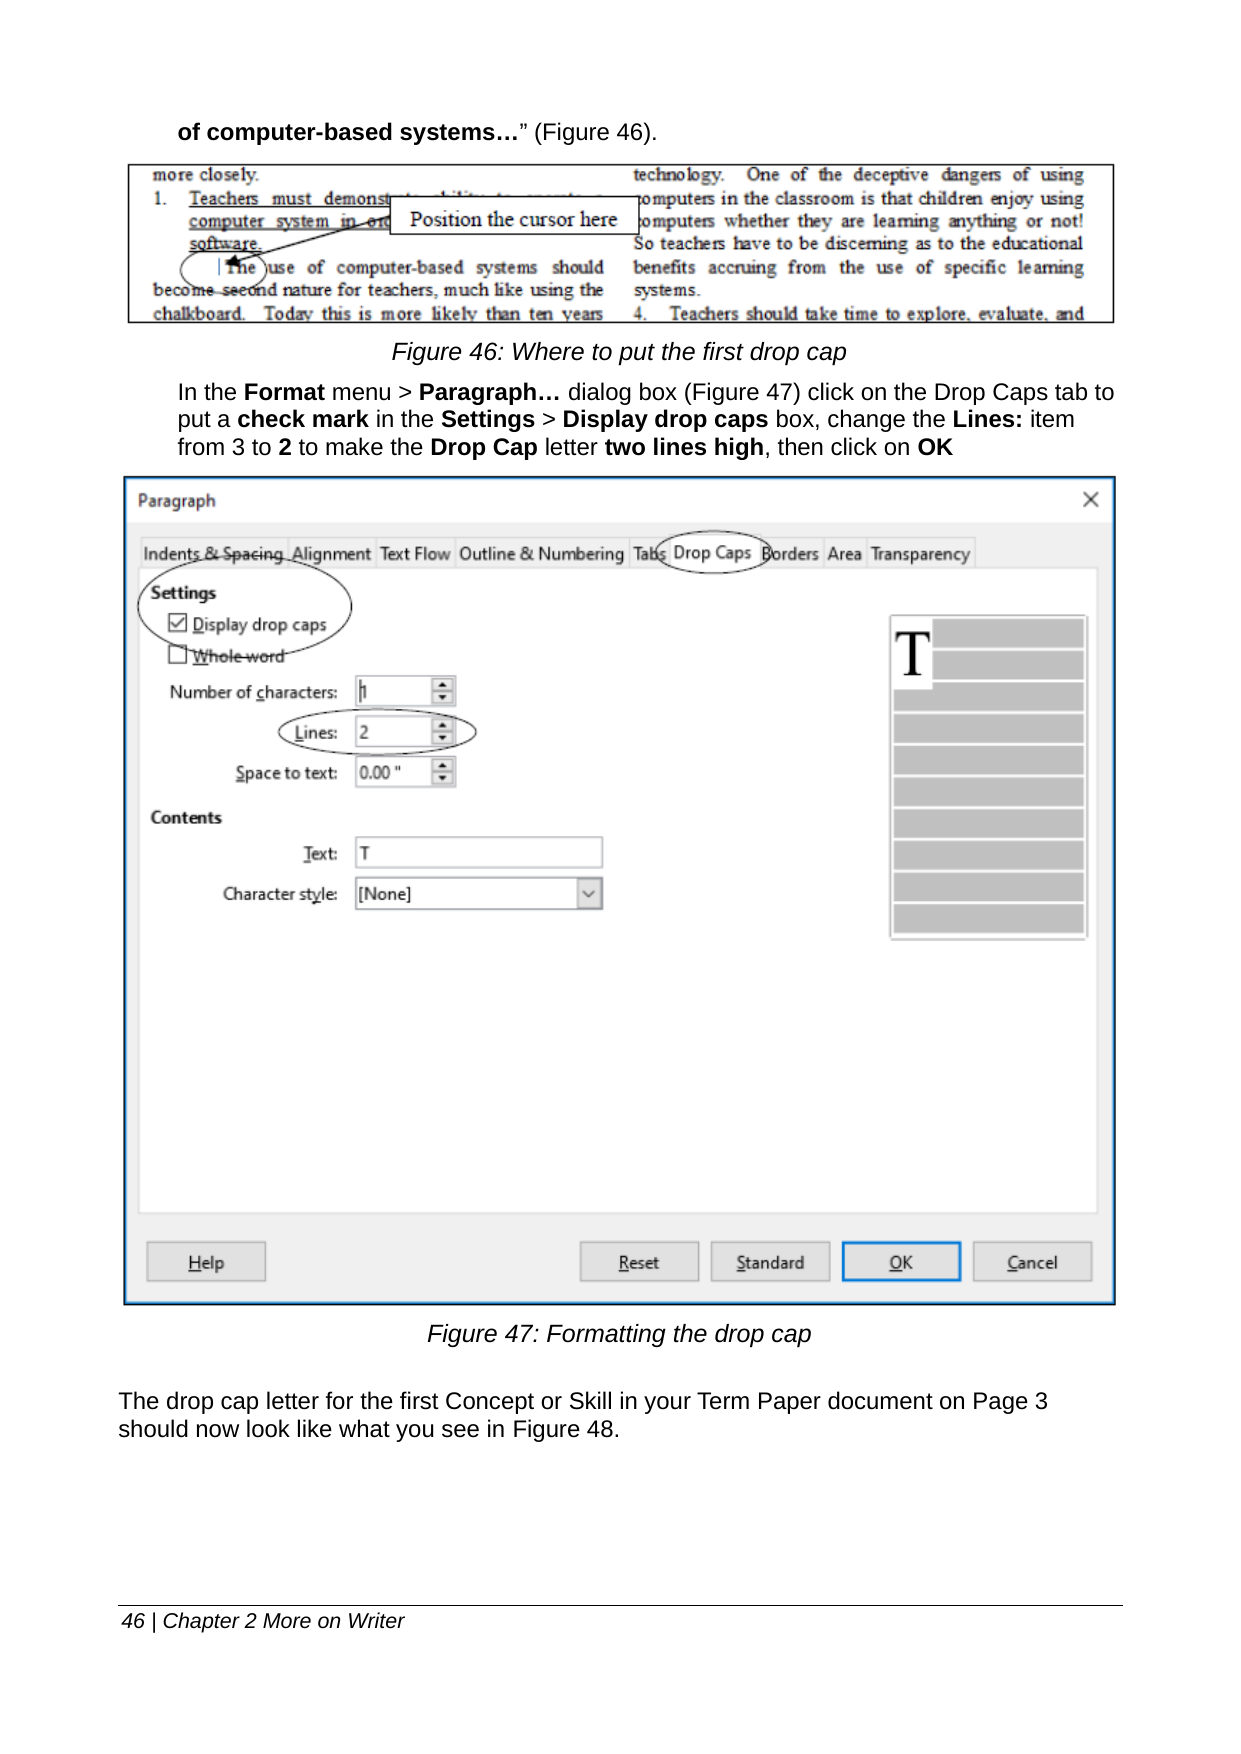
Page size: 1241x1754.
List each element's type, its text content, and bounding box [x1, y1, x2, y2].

text of computer-based systems…” (Figure 46). [177, 118, 1123, 146]
text Figure 47: Formatting the drop cap [118, 1314, 1123, 1347]
picture [118, 472, 1123, 1314]
text The drop cap letter for the first Concept or Skill in your Term Paper document on Page 3 should now look like what you see in Figure 48. [118, 1387, 1123, 1442]
text Figure 46: Where to put the first drop cap [118, 332, 1123, 366]
text In the Format menu > Paragraph… dialog box (Figure 47) click on the Drop Caps tab to put a check mark in the Settings > Display drop caps box, change the Lines: item from 3 to 2 to make the Drop Cap letter two lines high, then click on OK [177, 378, 1123, 460]
picture [118, 157, 1123, 332]
